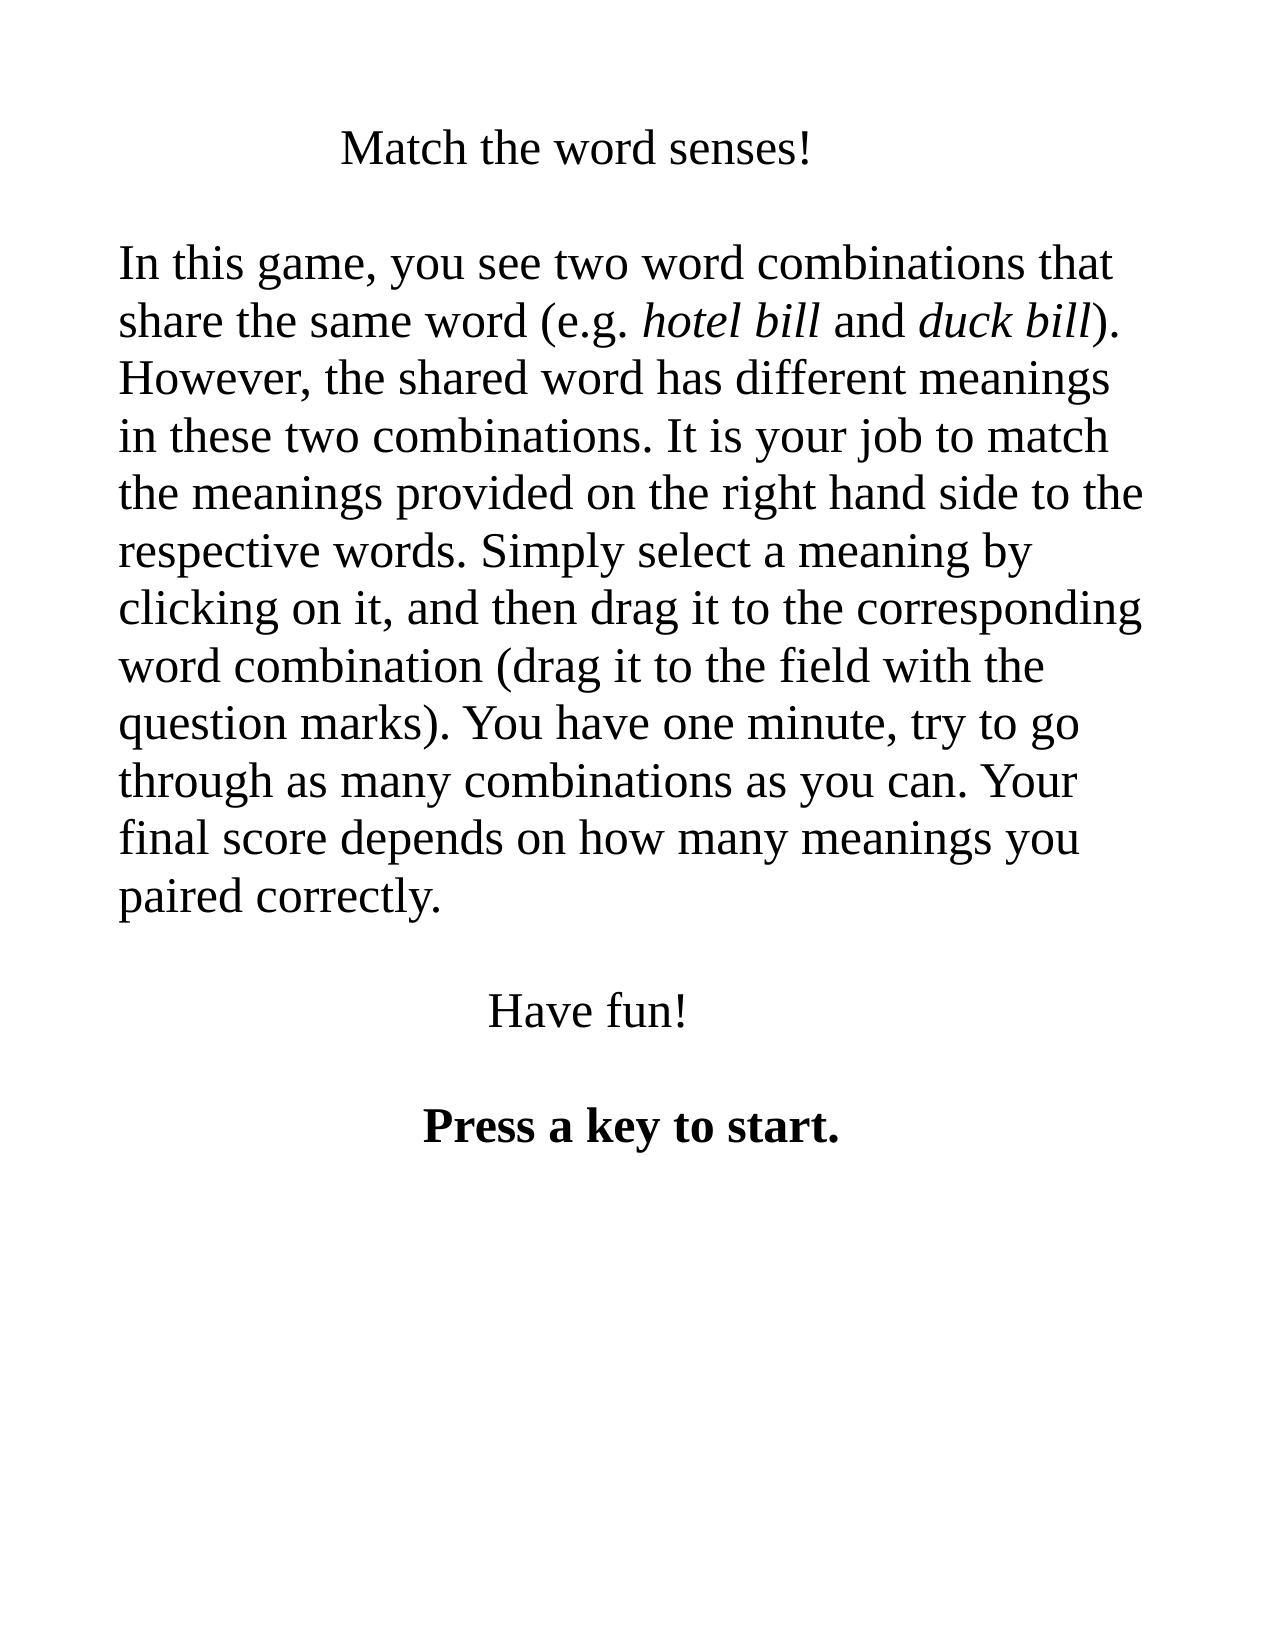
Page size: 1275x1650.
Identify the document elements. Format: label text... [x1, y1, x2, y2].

text Match the word senses! [118, 118, 1157, 176]
text Press a key to start. [118, 1096, 1157, 1153]
text In this game, you see two word combinations that share the same word (e.g. hotel bill and duck bill). However, the shared word has different meanings in these two combinations. It is your job to match the meanings provided on the right hand side to the respective words. Simply select a meaning by clicking on it, and then drag it to the corresponding word combination (drag it to the field with the question marks). You have one minute, try to go through as many combinations as you can. Your final score depends on how many meanings you paired correctly. [118, 233, 1157, 923]
text Have fun! [118, 981, 1157, 1038]
